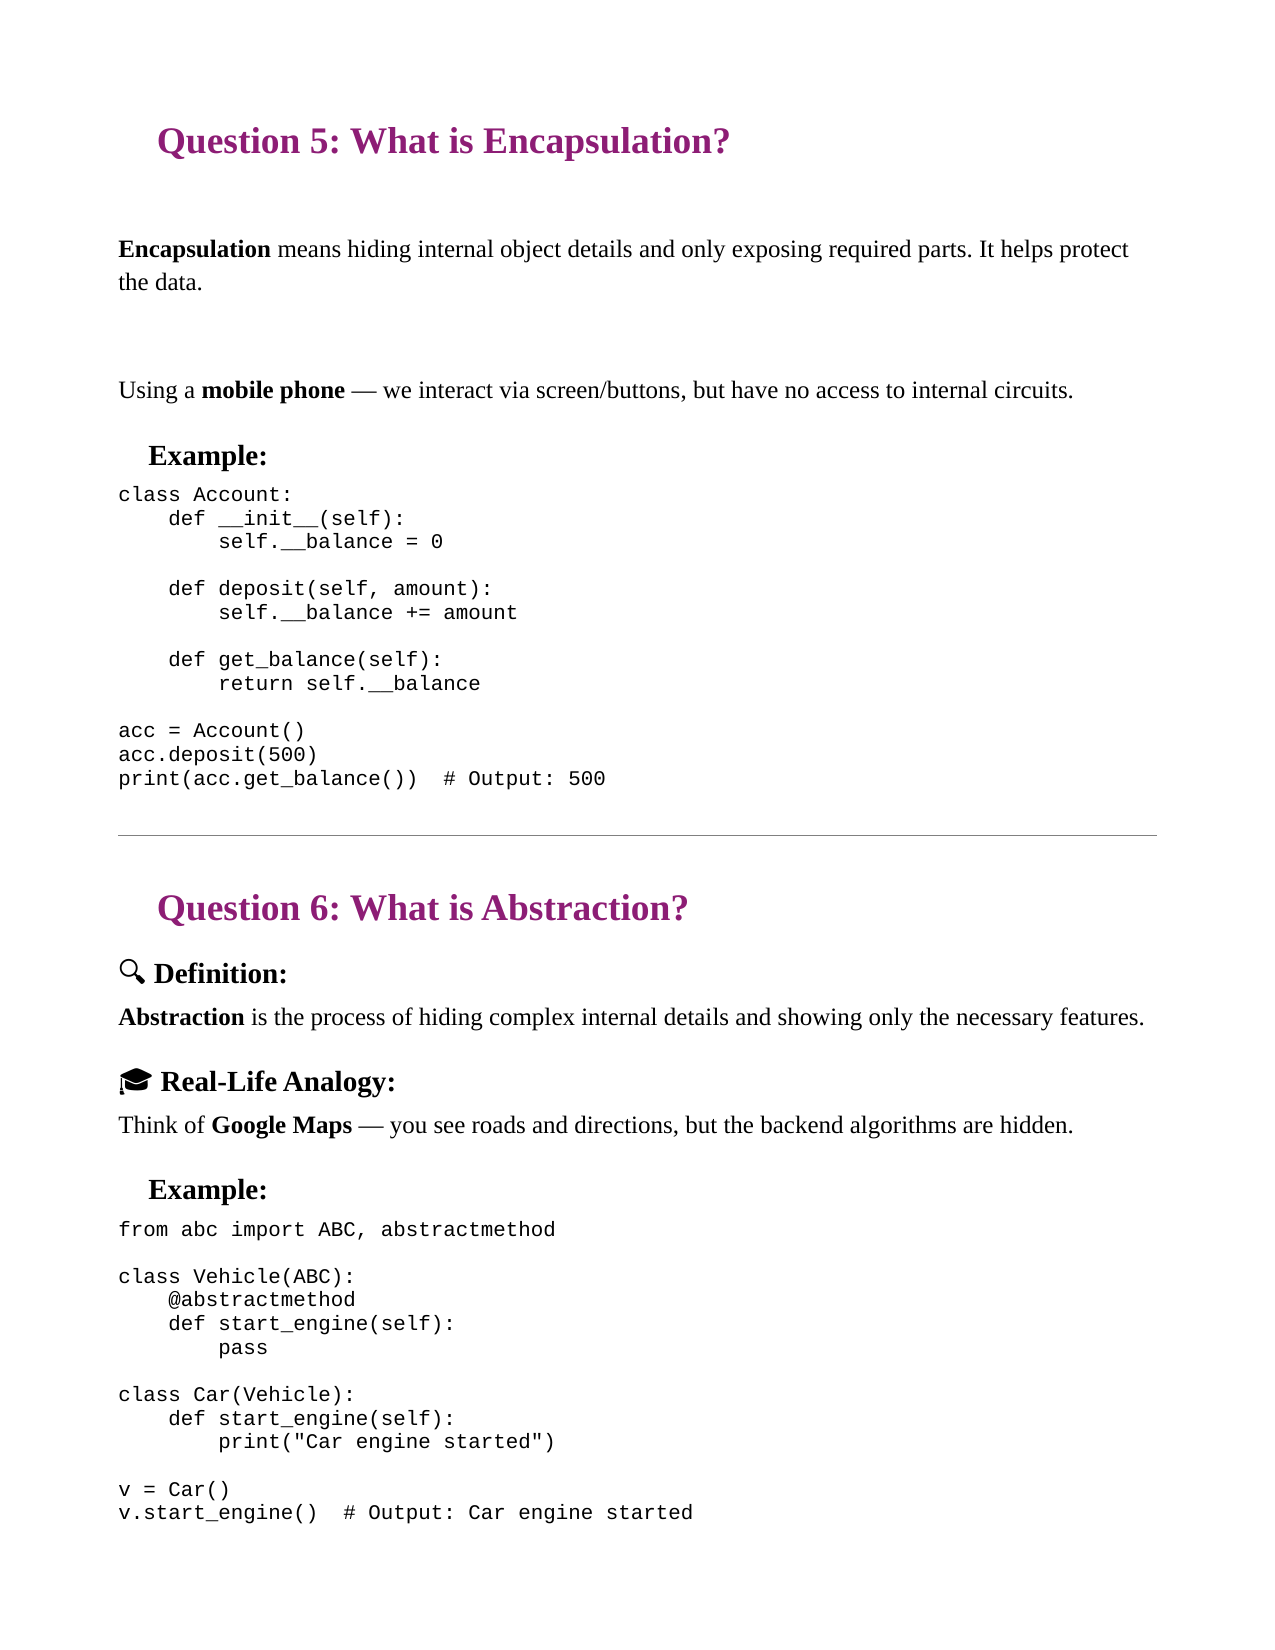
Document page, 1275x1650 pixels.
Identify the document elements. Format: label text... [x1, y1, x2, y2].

text Think of Google Maps — you see roads and directions, but the backend algorithms are hidden. [118, 1110, 1157, 1139]
text def start_engine(self): [118, 1313, 1157, 1337]
subtitle 🎓 Real-Life Analogy: [118, 1064, 1157, 1098]
text acc.deposit(500) [118, 744, 1157, 768]
text print("Car engine started") [118, 1431, 1157, 1455]
text v = Car() [118, 1479, 1157, 1502]
text Encapsulation means hiding internal object details and only exposing required parts. It helps protect the data. [118, 234, 1157, 296]
text class Car(Vehicle): [118, 1384, 1157, 1408]
subtitle ✅ Example: [118, 438, 1157, 471]
text acc = Account() [118, 720, 1157, 744]
text class Account: [118, 484, 1157, 507]
text class Vehicle(ABC): [118, 1266, 1157, 1289]
text print(acc.get_balance()) # Output: 500 [118, 768, 1157, 791]
text def start_engine(self): [118, 1408, 1157, 1431]
text def get_balance(self): [118, 649, 1157, 673]
text self.__balance += amount [118, 602, 1157, 626]
subtitle 🔍 Definition: [118, 956, 1157, 989]
subtitle 🔹 Question 6: What is Abstraction? [118, 886, 1157, 929]
text Abstraction is the process of hiding complex internal details and showing only the necessary features. [118, 1002, 1157, 1031]
text def __init__(self): [118, 507, 1157, 531]
text from abc import ABC, abstractmethod [118, 1218, 1157, 1242]
subtitle ✅ Example: [118, 1172, 1157, 1206]
text def deposit(self, amount): [118, 578, 1157, 602]
text @abstractmethod [118, 1289, 1157, 1313]
subtitle 🔹 Question 5: What is Encapsulation? [118, 118, 1157, 161]
text self.__balance = 0 [118, 531, 1157, 555]
text return self.__balance [118, 673, 1157, 697]
text pass [118, 1337, 1157, 1360]
text Using a mobile phone — we interact via screen/buttons, but have no access to internal circuits. [118, 376, 1157, 404]
text v.start_engine() # Output: Car engine started [118, 1502, 1157, 1526]
